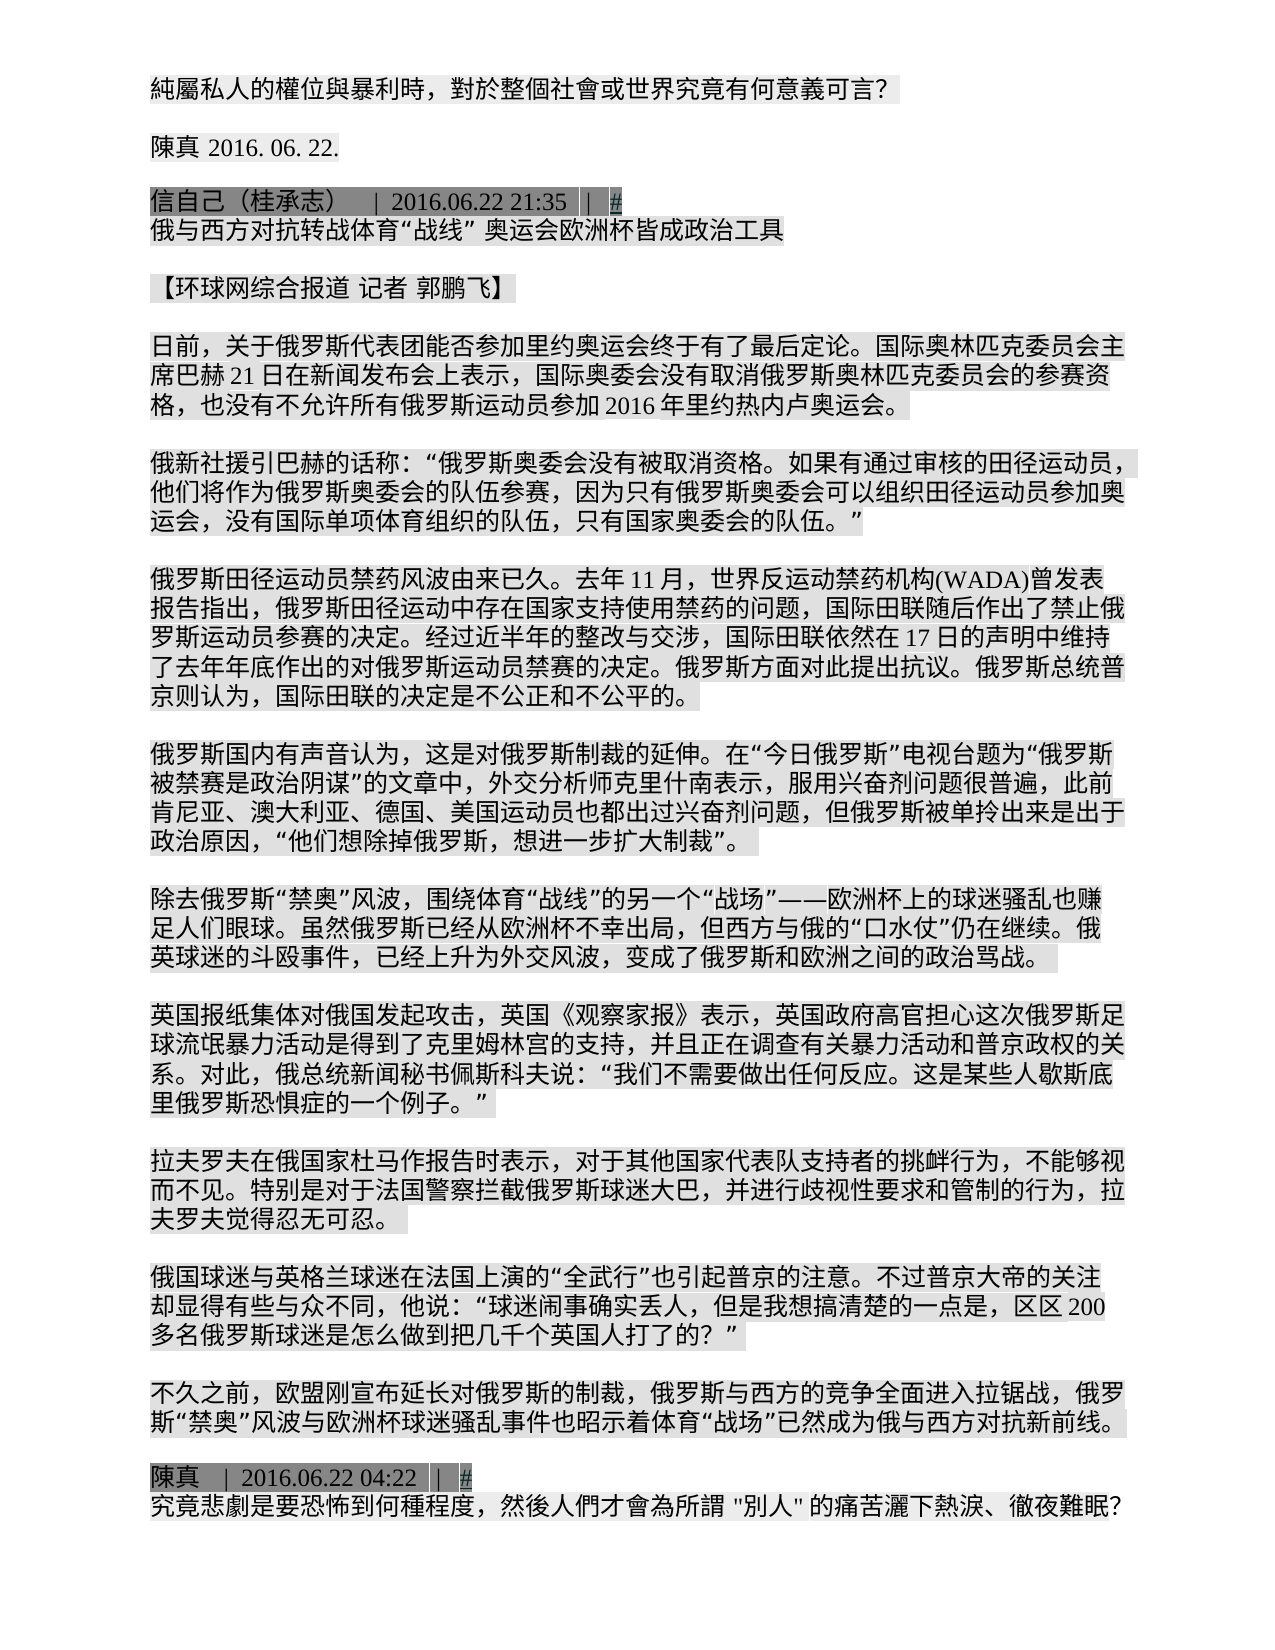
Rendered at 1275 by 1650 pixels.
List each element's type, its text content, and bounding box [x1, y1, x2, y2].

text 陳真 | 2016.06.22 04:22 | # [150, 1463, 1125, 1492]
text 究竟悲劇是要恐怖到何種程度，然後人們才會為所謂 "別人" 的痛苦灑下熱淚、徹夜難眠？ 究竟政治與謊言是要齷齪卑鄙到何種地步，然後人們才會感到憤怒，並且願意面對真相，挺身反抗？ 幾乎所有這一切戰爭，全是由美國所發動或主導。美國的恐怖與血腥，一百個納粹也比不上。但是，無孔不入、鋪天蓋地的謊言卻矇蔽了世人；即便真相擺在眼前，人們也不願承認事實。是不是非得有一天，惟有當我們自己或自己的下一代，成為卑劣政治與恐怖烽火的犧牲品，然後我們才會驚覺原來這一切都不是道德高調，更不是別人家的事。 清高之士特別喜歡以 "有沒有效果" 來質疑或嘲笑。對此我倒也承認確實沒有效果，巴勒網每個月一次的靜站都已經邁入第九年了，每次都還是小貓三、五隻。這其實是可理解的，畢竟我們確實也沒做什麼，連業餘都根本談不上，憑什麼期待所謂效果或影響力？但我老了，身世多舛，時間已用到極限，所能做的大概也只是這樣了。 我還能再多做一些的，大概就只是利用所剩無幾的一點時間空隙與睡眠時間，比方說翻譯或自己寫一些文章。除此之外，也只能期待年輕有為者大氣一點，積極一點，勇敢一點，當一個頂天立地的人，自己當自己的領導，勇於開創新局，挑戰不義，不要讓自己侷限在島內非常低能瑣碎的無聊議論上。 一個人，或一個像巴勒網這樣的 "團體"，如果幾乎什麼也沒做，當然沒有效果，這其實只是廢話。可是，即便像黨外運動那樣慘烈的種種犧牲代價，家破人亡，半生血淚，到頭來不但沒有效果，反倒還被一群投機人渣給收割了，培養出更為卑劣齷齪的一個政治詐騙集團。對此，我其實也不知道該怎麼辯護說人還是應該要為所謂公義與憐憫採取行動。如果一切犧牲的痛苦代價只是換來一種更為下流無恥的局面，那麼我們是否還需要為公義與憐憫費盡一生青春血淚？ 假若時光倒流，回到三十幾年前當我剛成年時，我是否還會義無反顧地提頭上陣，一腳踏入黨外？老實說，我是不確定的。假若我事先知道未來結局只是更壞，更無恥，我恐怕不會再走同樣的路。但這麼說其實也說不通，這只是反映我個人當下的一種無謂的挫折；一旦真的時光倒流，我看我還是會走上同樣的不歸路。 再說，天底下本來就沒有那種 "保證一次就能成功" 的便宜事，海浪就算要沖垮一道堤防也得來回沖過千百次；一種深刻事物的完成，通常也一樣需要千百年。就算聖女貞德也得花上整整五百年才被梵蒂岡認可並封聖；伽利略和哥白尼不也一樣？現在的印度依然亂七八糟，但是甘地真的失敗了嗎？蘇格拉底死了兩千四百年，但他的殉道，兩千多年來，又能帶來多少哲學思想果實？難道他就因此白白犧牲了嗎？馬丁路德貼幾十條大字報，攻擊教會，揭開宗教改革序幕，如今的宗教又究竟改革了多少？羅素因為反戰被劍橋解聘，英國至今依然窮兵瀆武，難道羅素的反戰及反核武失敗了嗎？Alan Turing在同性戀的罪刑與羞辱中，吃了一顆含有氰化物的毒蘋果自殺而死，半個多世紀後，電腦與人工智慧的盛行，人們才又想起他，但他連棺木下葬那一天都沒有人願意參加送他最後一程。 無數的例子，我只是想說，就讓清高之士關於有效或沒效的質疑與嘲笑擺一邊吧，人只需聆聽自己內心深處最真實的聲音就行，其它就沒辦法想那麼多了；千百年後的事，就由上帝去煩惱便行，不干我們的事了。 你的家人或小孩要是面臨危急，你一定想盡辦法去救援，而不會很清高地在一旁嘲笑說："這樣做有效嗎?" 我常舉一個例，當我還是實習醫生時，有一天，高速公路連環大車禍，那天我在急診值班，因為傷患不斷湧進，不管哪一科的醫護人員都得加入救援。我記得那天晚上，一個擔架抬進來一具年輕的軀體，沒有頭，血肉模糊。隨後，頭找到了，掉在救護車上，救難人員隨後捧著頭衝進急診室。 這樣還能救嗎？都已經身首異處了，這樣還需要 CPR 嗎？當然不需要。但是，一個媽媽衝進來，衝到病床邊，撲通一聲就跪了下來大聲哭說，"醫生，拜託你盡量救救我的小孩"。這一幕，讓我心裏很震撼，一生難忘，居然有人拜託我們救一個身首異處的死者。CPR 有效嗎？當然沒效。我當然是救不了她的小孩，但我想如果有上帝，連上帝也會垂淚。 一行禪師有首詩："我昨日的淚水，已化為今日的雨水。" 我是相信眼淚的，眼淚終究會勝過一切暴力與謊言。 陳真 =============== 難民人數再破紀錄 2015年底已有6530 萬人流離失所 The News Lens 2016/06/20 在國際難民日發布的這份數據，凸顯了兩大壓力讓前所未見的全球難民危機更雪上加霜。其中，衝突和迫害迫使越來越多人逃離家園，政界反移民的情緒，則壓縮了重新安置難民的意願。 20日是世界難民日，聯合國難民署（UNHCR）表示，截至2015年底，已有6,530萬人被迫離開家園，平均每分鐘就有24人流離失所，使得難民人數再創歷史紀錄。聯合國難民事務高級專員葛蘭第（Filippo Grandi）表示，希望各國領袖們得知這些訊息後，採取更多的政治行動，以阻止國際間衝突繼續發生。 自由報導，聯合國難民署指出，全球難民人數在2014年已創二戰以來的歷史新高，在2015年敘利亞和阿富汗等地發生戰亂，導致難民人數再創高峰。據估計，2015年全球每分鐘有24人流離失所，也就是每天有3萬4000人要受顛沛流離之苦，但在2005年時，每分鐘只有6人成為難民。 自1997年以來，全球難民人數成長了一倍，光是在2011年敘利亞內戰爆發之後，流離失所的人數就成長了50％。而全球難民超過半數來自敘利亞、阿富汗和索馬利亞等三個國家，去年有超過一百萬難民逃到歐洲，還導致歐盟的政治危機。 央廣報導，根據聯合國數據，光是去年全球流離失所的人數就增加580萬人，若以全球73億4,900萬人口計算，代表全球如今每113人，就有一人是難民。聯合國難民署表示，「就我們所知，目前的危機程度前所未有。」他們提到，如今全球流離失所的人數，已超過英國或法國的總人口數。 中央社報導，敘利亞、阿富汗、蒲隆地和南蘇丹的內戰，導致最近的人口外逃加劇，難民人數來到2130萬人，其中半數是孩童。 [150, 1492, 1125, 1550]
text 信自己（桂承志） | 2016.06.22 21:35 | # [150, 187, 1125, 216]
text 俄与西方对抗转战体育“战线” 奥运会欧洲杯皆成政治工具 【环球网综合报道 记者 郭鹏飞】 日前，关于俄罗斯代表团能否参加里约奥运会终于有了最后定论。国际奥林匹克委员会主席巴赫21日在新闻发布会上表示，国际奥委会没有取消俄罗斯奥林匹克委员会的参赛资格，也没有不允许所有俄罗斯运动员参加2016年里约热内卢奥运会。 俄新社援引巴赫的话称：“俄罗斯奥委会没有被取消资格。如果有通过审核的田径运动员，他们将作为俄罗斯奥委会的队伍参赛，因为只有俄罗斯奥委会可以组织田径运动员参加奥运会，没有国际单项体育组织的队伍，只有国家奥委会的队伍。” 俄罗斯田径运动员禁药风波由来已久。去年11月，世界反运动禁药机构(WADA)曾发表报告指出，俄罗斯田径运动中存在国家支持使用禁药的问题，国际田联随后作出了禁止俄罗斯运动员参赛的决定。经过近半年的整改与交涉，国际田联依然在17日的声明中维持了去年年底作出的对俄罗斯运动员禁赛的决定。俄罗斯方面对此提出抗议。俄罗斯总统普京则认为，国际田联的决定是不公正和不公平的。 俄罗斯国内有声音认为，这是对俄罗斯制裁的延伸。在“今日俄罗斯”电视台题为“俄罗斯被禁赛是政治阴谋”的文章中，外交分析师克里什南表示，服用兴奋剂问题很普遍，此前肯尼亚、澳大利亚、德国、美国运动员也都出过兴奋剂问题，但俄罗斯被单拎出来是出于政治原因，“他们想除掉俄罗斯，想进一步扩大制裁”。 除去俄罗斯“禁奥”风波，围绕体育“战线”的另一个“战场”——欧洲杯上的球迷骚乱也赚足人们眼球。虽然俄罗斯已经从欧洲杯不幸出局，但西方与俄的“口水仗”仍在继续。俄英球迷的斗殴事件，已经上升为外交风波，变成了俄罗斯和欧洲之间的政治骂战。 英国报纸集体对俄国发起攻击，英国《观察家报》表示，英国政府高官担心这次俄罗斯足球流氓暴力活动是得到了克里姆林宫的支持，并且正在调查有关暴力活动和普京政权的关系。对此，俄总统新闻秘书佩斯科夫说：“我们不需要做出任何反应。这是某些人歇斯底里俄罗斯恐惧症的一个例子。” 拉夫罗夫在俄国家杜马作报告时表示，对于其他国家代表队支持者的挑衅行为，不能够视而不见。特别是对于法国警察拦截俄罗斯球迷大巴，并进行歧视性要求和管制的行为，拉夫罗夫觉得忍无可忍。 俄国球迷与英格兰球迷在法国上演的“全武行”也引起普京的注意。不过普京大帝的关注却显得有些与众不同，他说：“球迷闹事确实丢人，但是我想搞清楚的一点是，区区200多名俄罗斯球迷是怎么做到把几千个英国人打了的？” 不久之前，欧盟刚宣布延长对俄罗斯的制裁，俄罗斯与西方的竞争全面进入拉锯战，俄罗斯“禁奥”风波与欧洲杯球迷骚乱事件也昭示着体育“战场”已然成为俄与西方对抗新前线。 [150, 216, 1125, 1438]
